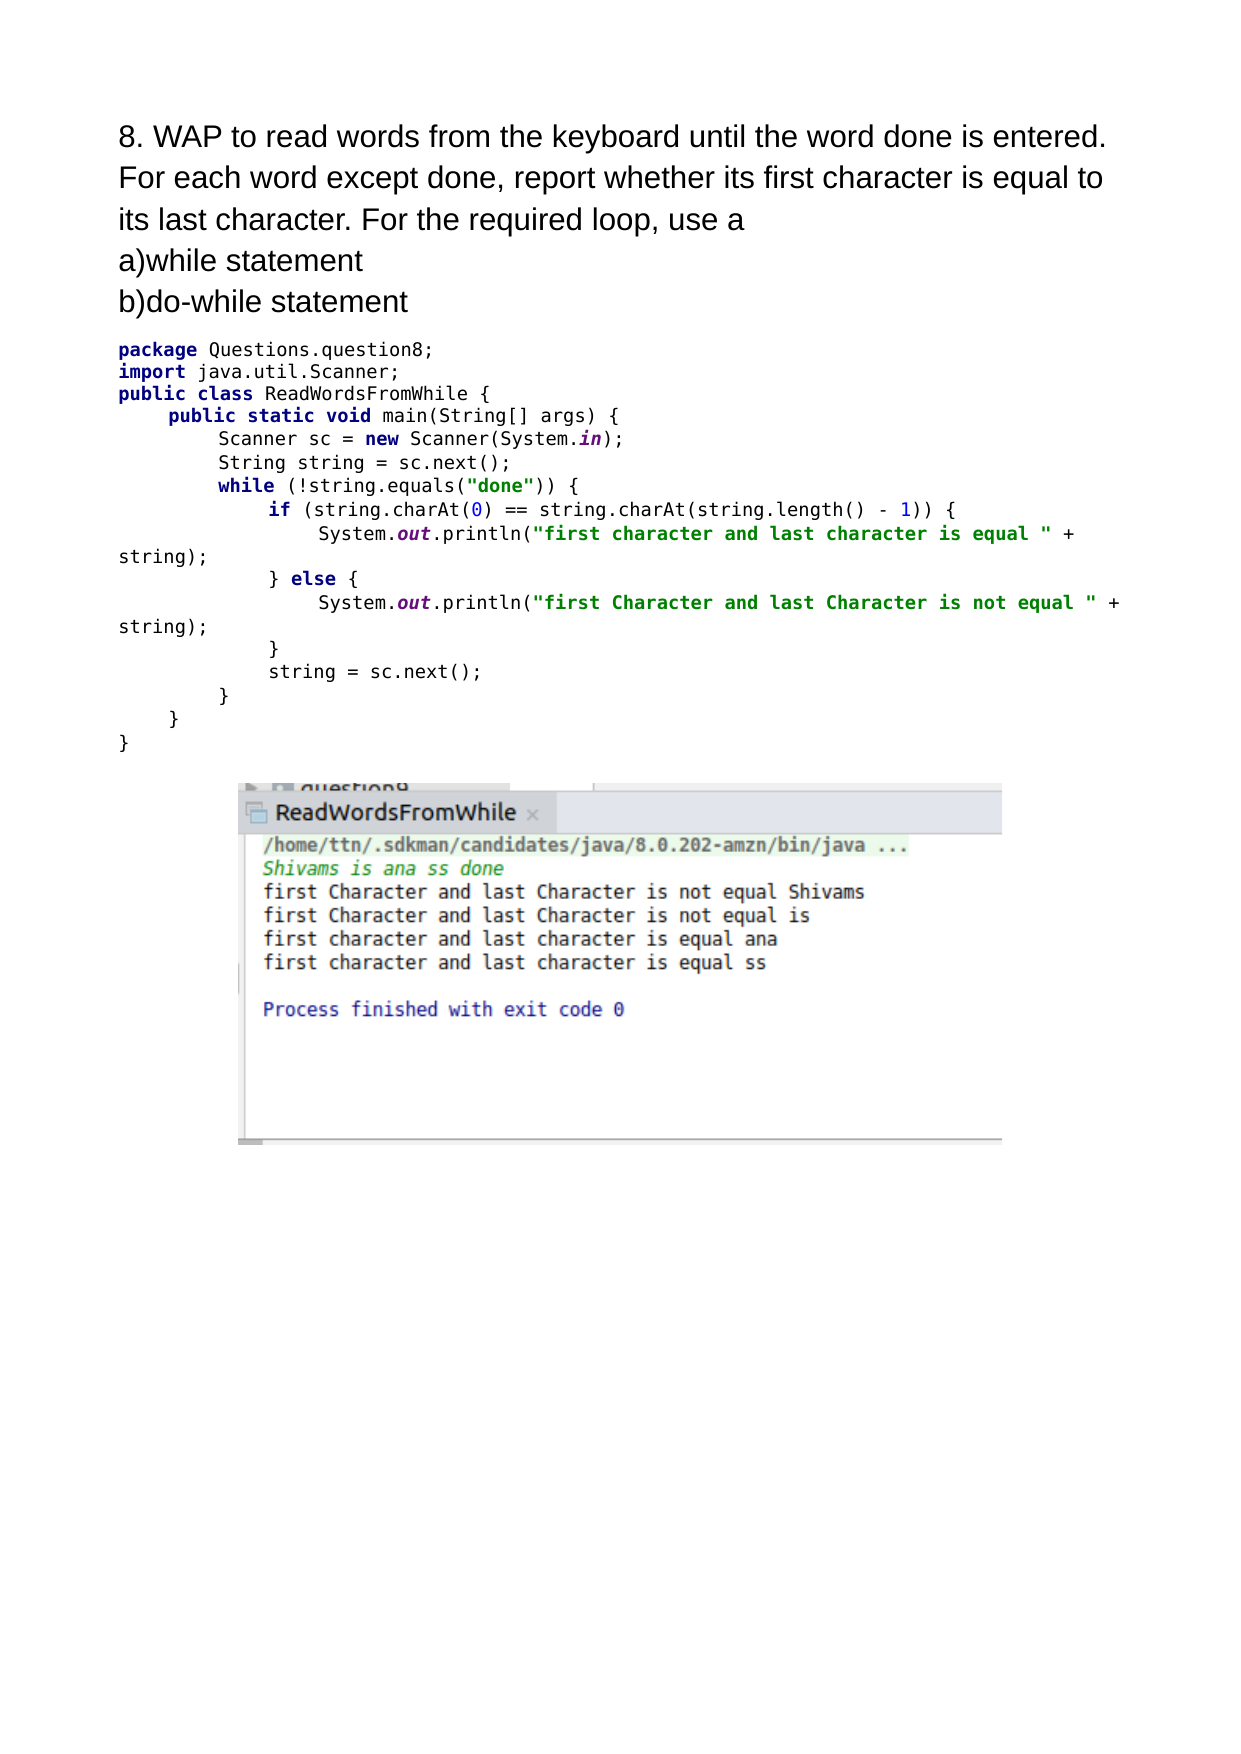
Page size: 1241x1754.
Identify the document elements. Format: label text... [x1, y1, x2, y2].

text System.out.println("first Character and last Character is not equal " + string); [118, 592, 1122, 637]
text public static void main(String[] args) { [118, 404, 1122, 428]
text } [118, 685, 1122, 708]
text string = sc.next(); [118, 661, 1122, 685]
text } else { [118, 568, 1122, 592]
text while (!string.equals("done")) { [118, 476, 1122, 499]
text public class ReadWordsFromWhile { [118, 383, 1122, 404]
text String string = sc.next(); [118, 452, 1122, 476]
text } [118, 708, 1122, 732]
text System.out.println("first character and last character is equal " + string); [118, 523, 1122, 568]
text import java.util.Scanner; [118, 361, 1122, 383]
text } [118, 637, 1122, 661]
text if (string.charAt(0) == string.charAt(string.length() - 1)) { [118, 499, 1122, 523]
text 8. WAP to read words from the keyboard until the word done is entered. For each word except done, report whether its first character is equal to its last character. For the required loop, use a a)while statement b)do-while statement [118, 118, 1122, 319]
text } [118, 732, 1122, 754]
text package Questions.question8; [118, 339, 1122, 361]
text Scanner sc = new Scanner(System.in); [118, 428, 1122, 452]
picture [238, 783, 1003, 1145]
